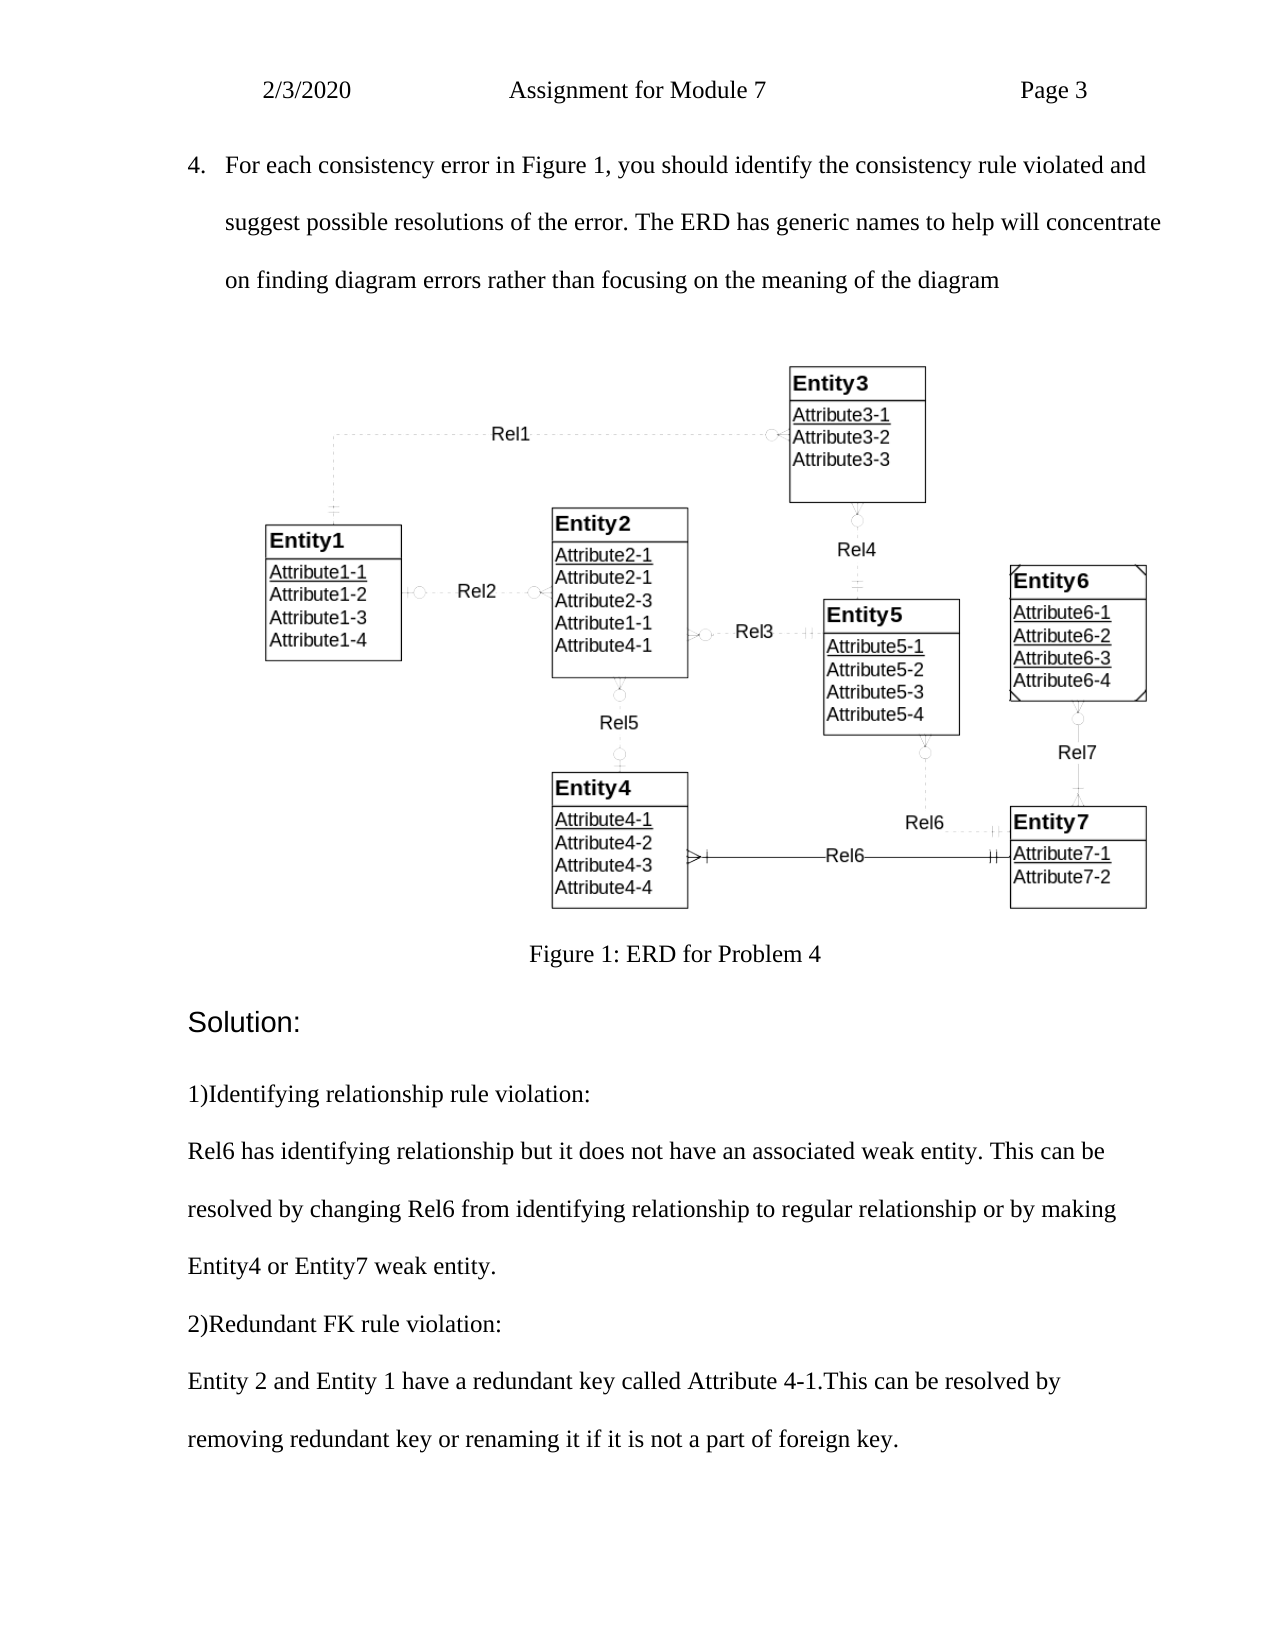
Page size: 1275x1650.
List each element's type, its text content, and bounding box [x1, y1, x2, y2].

text Figure 1: ERD for Problem 4 [187, 939, 1162, 968]
text Entity 2 and Entity 1 have a redundant key called Attribute 4-1.This can be resolved by removing redundant key or renaming it if it is not a part of foreign key. [187, 1366, 1162, 1452]
text 2)Redundant FK rule violation: [187, 1309, 1162, 1337]
text Rel6 has identifying relationship but it does not have an associated weak entity. This can be resolved by changing Rel6 from identifying relationship to regular relationship or by making Entity4 or Entity7 weak entity. [187, 1136, 1162, 1280]
list For each consistency error in Figure 1, you should identify the consistency rule violated and suggest possible resolutions of the error. The ERD has generic names to help will concentrate on finding diagram errors rather than focusing on the meaning of the diagram [187, 150, 1162, 294]
subtitle Solution: [187, 1005, 1162, 1039]
text 1)Identifying relationship rule violation: [187, 1079, 1162, 1107]
